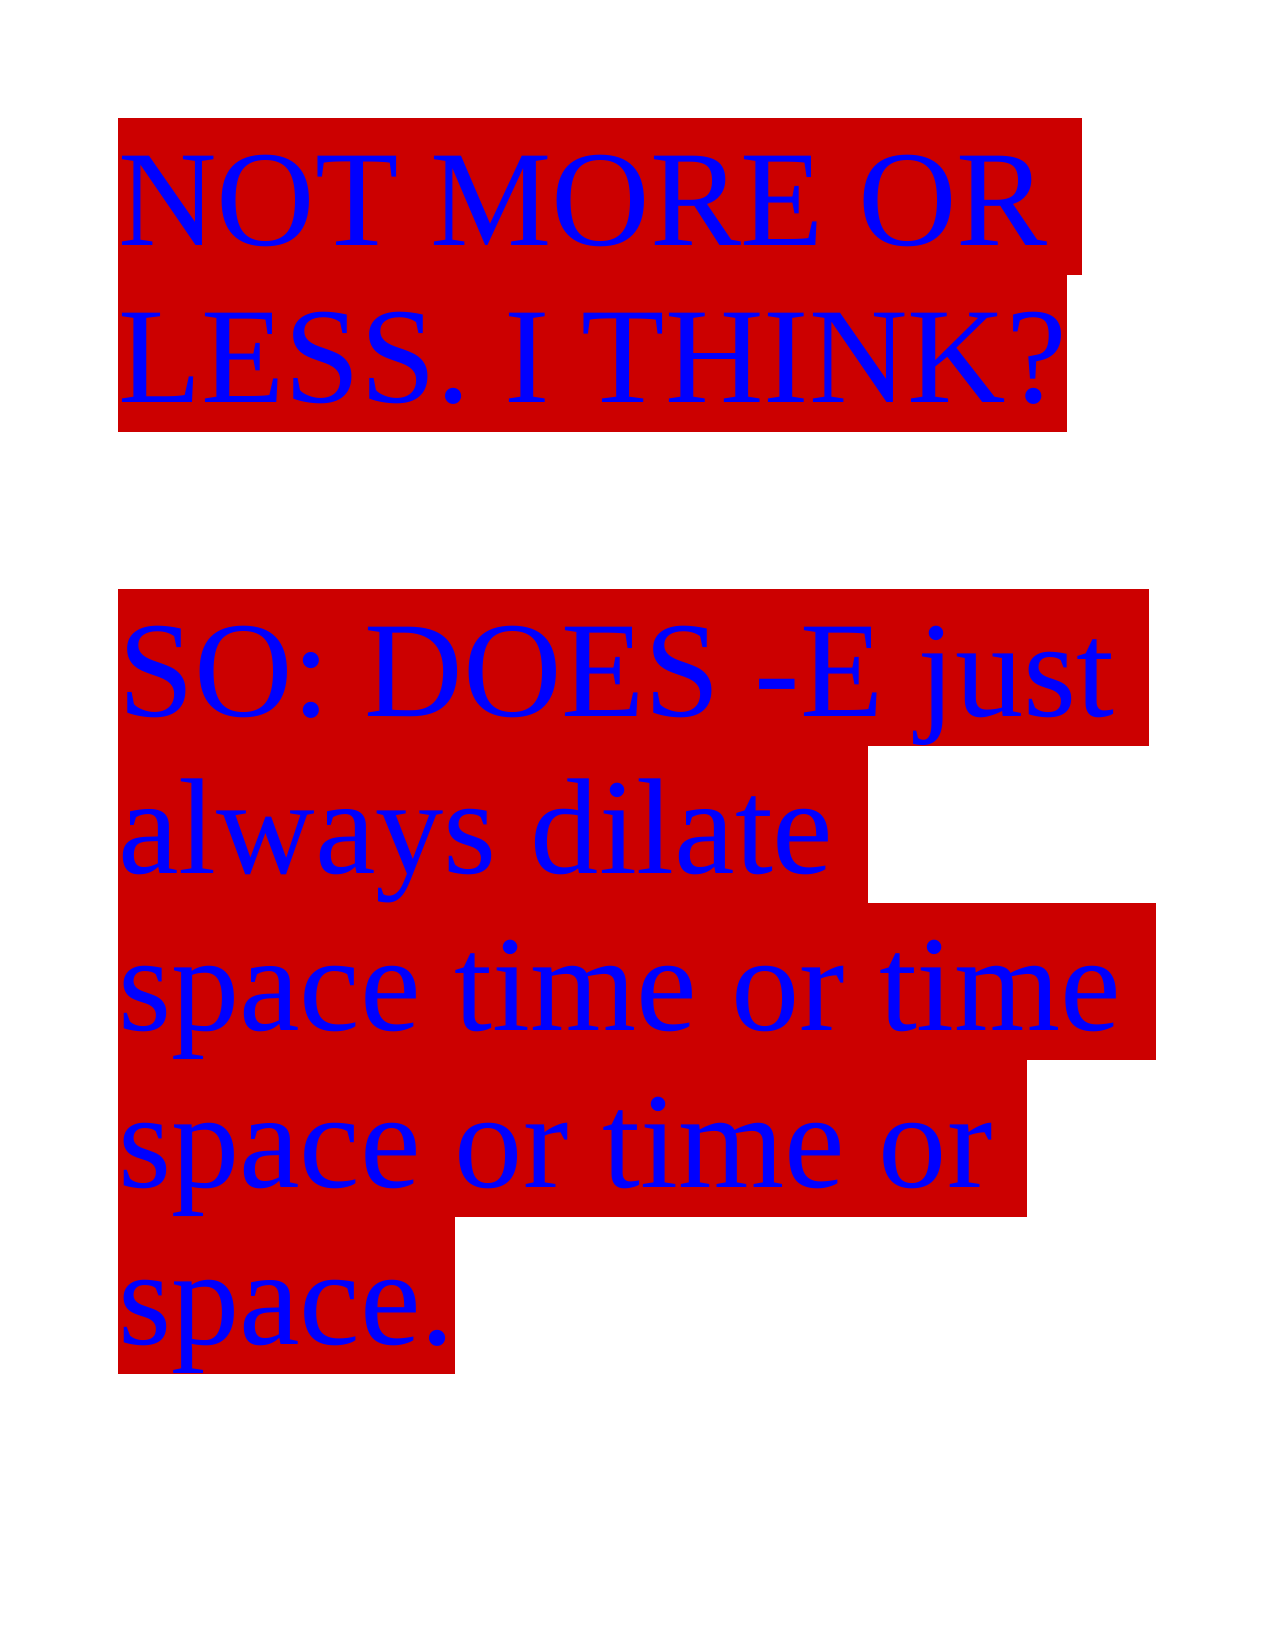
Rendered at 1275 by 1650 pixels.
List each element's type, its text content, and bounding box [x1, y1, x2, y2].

text NOT MORE OR LESS. I THINK? SO: DOES -E just always dilate space time or time space or time or space. [118, 118, 1157, 1531]
